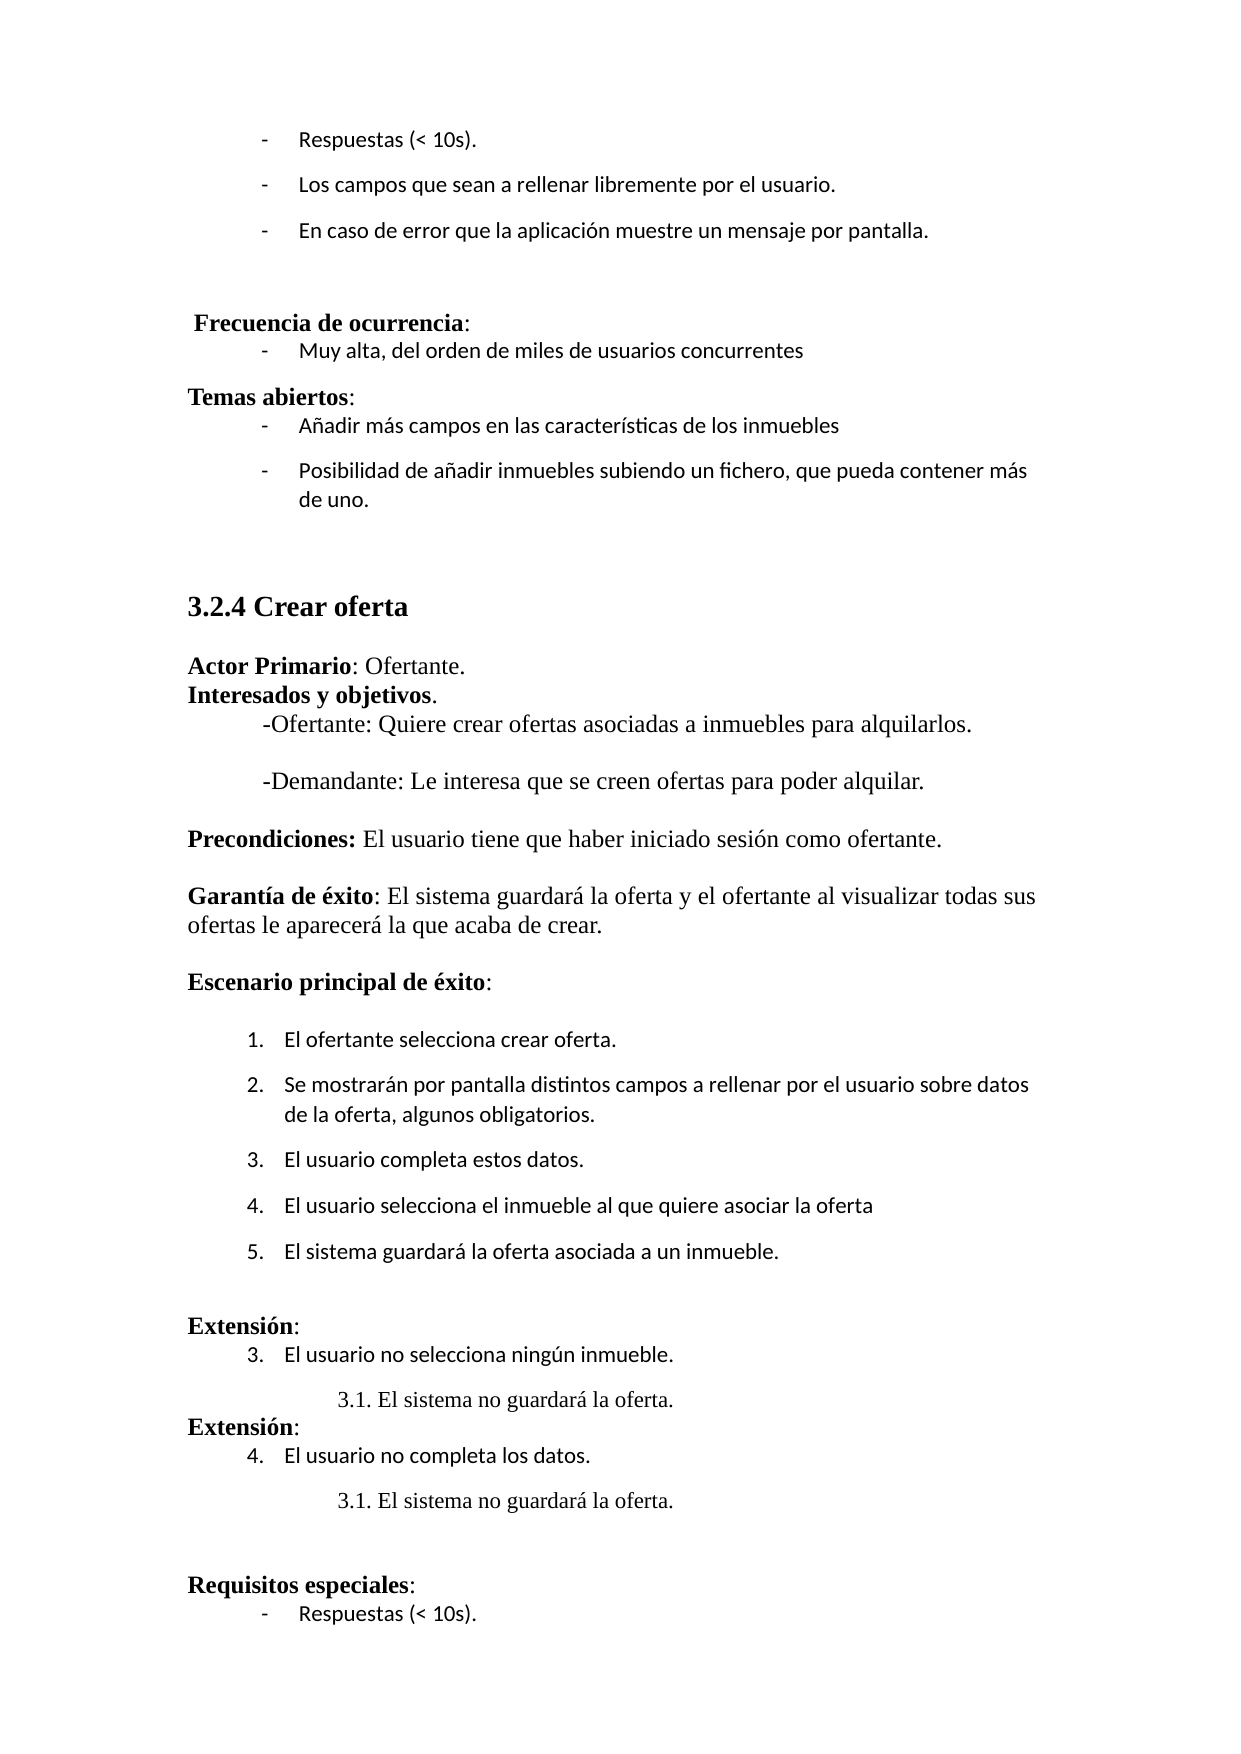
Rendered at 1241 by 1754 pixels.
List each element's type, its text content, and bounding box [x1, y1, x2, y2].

text Escenario principal de éxito: [187, 967, 1053, 996]
text Requisitos especiales: [187, 1571, 1053, 1599]
list Posibilidad de añadir inmuebles subiendo un fichero, que pueda contener más de uno. [261, 457, 1053, 514]
list Se mostrarán por pantalla distintos campos a rellenar por el usuario sobre datos de la oferta, algunos obligatorios. [247, 1071, 1053, 1128]
list El usuario completa estos datos. [247, 1145, 1053, 1173]
text Frecuencia de ocurrencia: [187, 308, 1053, 336]
text Temas abiertos: [187, 382, 1053, 411]
text -Ofertante: Quiere crear ofertas asociadas a inmuebles para alquilarlos. [187, 709, 1053, 737]
list En caso de error que la aplicación muestre un mensaje por pantalla. [261, 216, 1053, 244]
text Actor Primario: Ofertante. [187, 651, 1053, 680]
list Añadir más campos en las características de los inmuebles [261, 411, 1053, 439]
text 3.1. El sistema no guardará la oferta. [337, 1487, 1053, 1513]
text 3.1. El sistema no guardará la oferta. [337, 1386, 1053, 1412]
text Extensión: [187, 1412, 1053, 1441]
text 3.2.4 Crear oferta [187, 589, 1053, 622]
list El sistema guardará la oferta asociada a un inmueble. [247, 1237, 1053, 1265]
list Los campos que sean a rellenar libremente por el usuario. [261, 170, 1053, 198]
list El usuario no selecciona ningún inmueble. [247, 1340, 1053, 1368]
text Extensión: [187, 1311, 1053, 1340]
list Respuestas (< 10s). [261, 125, 1053, 153]
text Interesados y objetivos. [187, 680, 1053, 709]
text Precondiciones: El usuario tiene que haber iniciado sesión como ofertante. [187, 824, 1053, 852]
list El ofertante selecciona crear oferta. [247, 1025, 1053, 1053]
list El usuario selecciona el inmueble al que quiere asociar la oferta [247, 1191, 1053, 1219]
list El usuario no completa los datos. [247, 1441, 1053, 1469]
text -Demandante: Le interesa que se creen ofertas para poder alquilar. [187, 766, 1053, 795]
list Muy alta, del orden de miles de usuarios concurrentes [261, 336, 1053, 364]
list Respuestas (< 10s). [261, 1599, 1053, 1627]
text Garantía de éxito: El sistema guardará la oferta y el ofertante al visualizar todas sus ofertas le aparecerá la que acaba de crear. [187, 881, 1053, 939]
